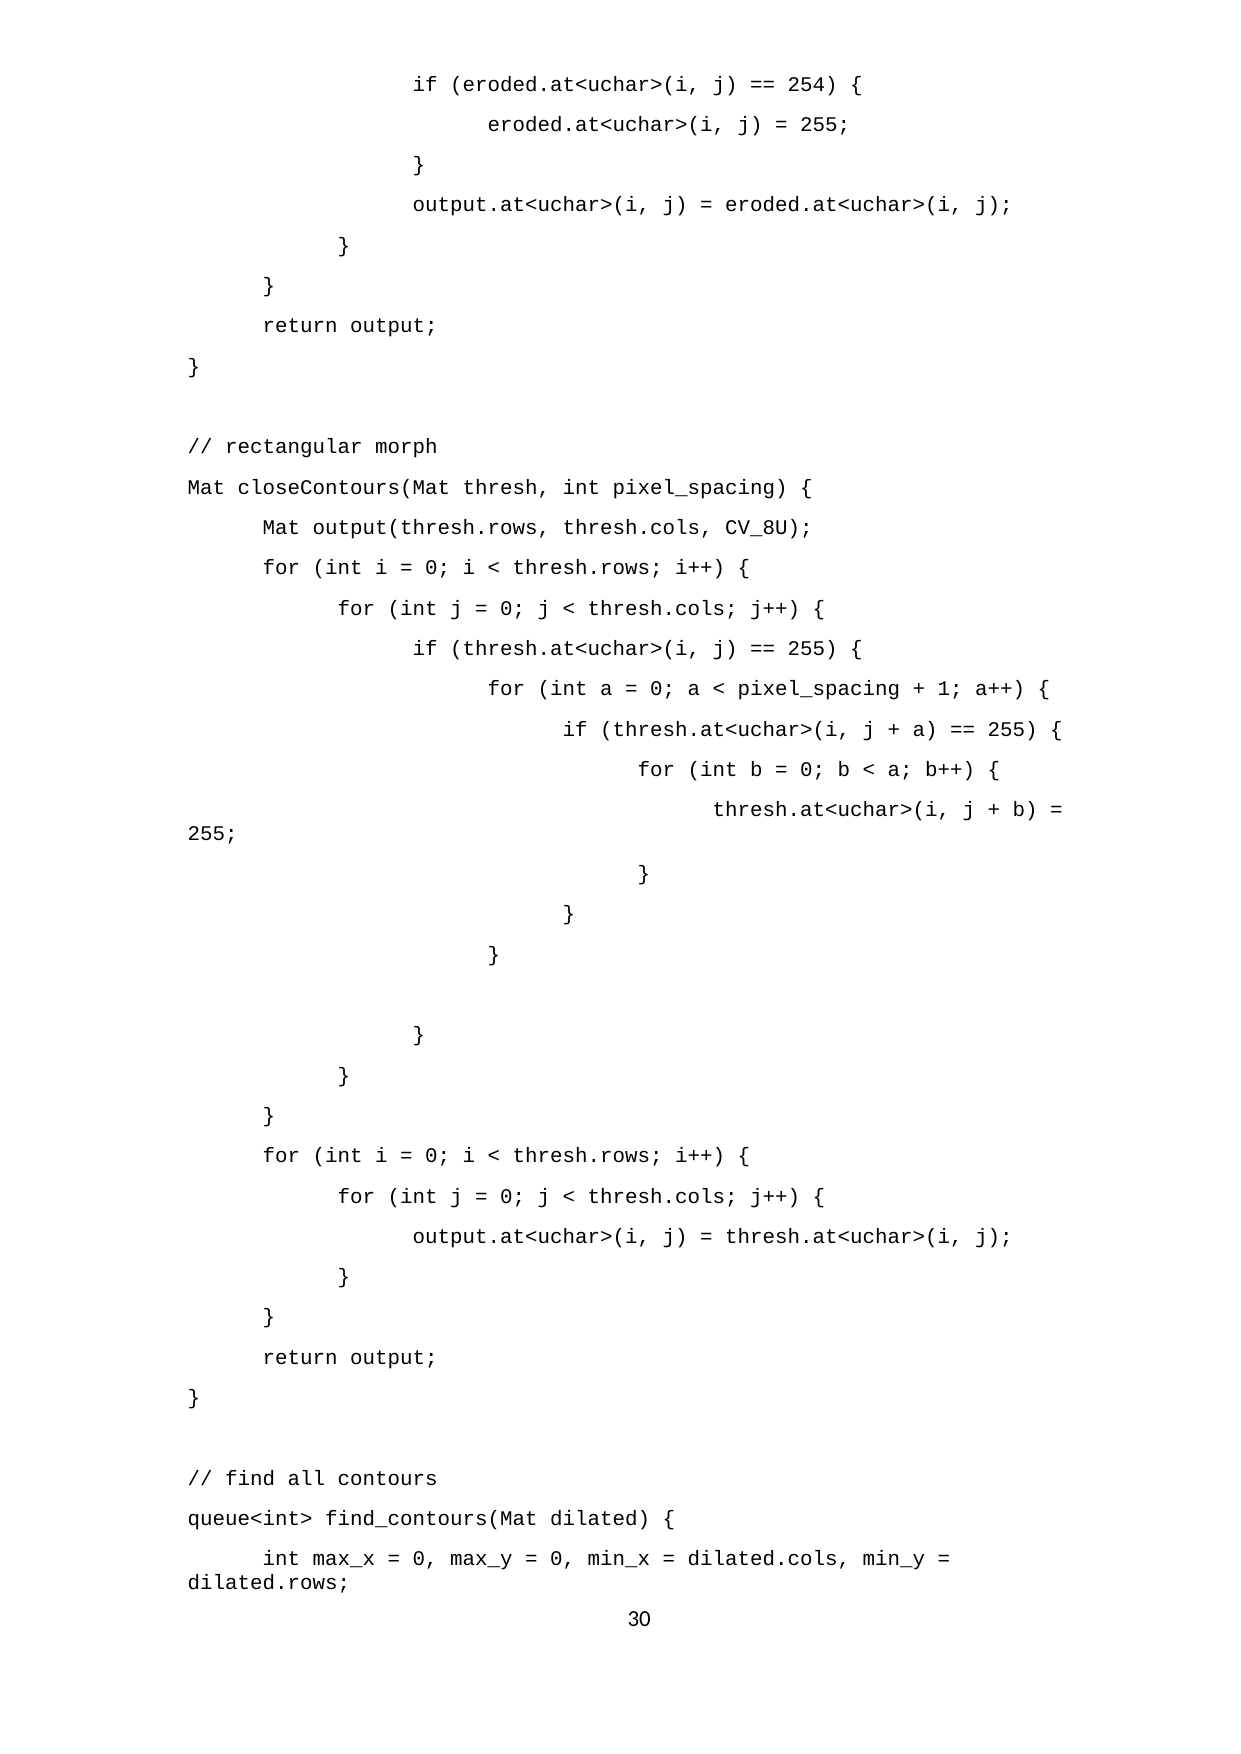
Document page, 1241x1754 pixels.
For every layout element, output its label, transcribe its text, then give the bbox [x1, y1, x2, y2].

text if (thresh.at<uchar>(i, j + a) == 255) { [187, 718, 1090, 742]
text } [187, 235, 1090, 258]
text } [187, 1266, 1090, 1290]
text } [187, 1024, 1090, 1048]
text Mat output(thresh.rows, thresh.cols, CV_8U); [187, 517, 1090, 541]
text } [187, 1307, 1090, 1330]
text } [187, 903, 1090, 927]
text } [187, 356, 1090, 379]
text } [187, 275, 1090, 299]
text } [187, 863, 1090, 887]
text return output; [187, 315, 1090, 339]
text // rectangular morph [187, 436, 1090, 460]
text for (int i = 0; i < thresh.rows; i++) { [187, 1145, 1090, 1169]
text return output; [187, 1347, 1090, 1371]
text queue<int> find_contours(Mat dilated) { [187, 1508, 1090, 1532]
text } [187, 154, 1090, 178]
text thresh.at<uchar>(i, j + b) = 255; [187, 799, 1090, 846]
text if (thresh.at<uchar>(i, j) == 255) { [187, 638, 1090, 662]
text output.at<uchar>(i, j) = eroded.at<uchar>(i, j); [187, 194, 1090, 218]
text for (int j = 0; j < thresh.cols; j++) { [187, 598, 1090, 621]
text for (int i = 0; i < thresh.rows; i++) { [187, 557, 1090, 581]
text } [187, 1105, 1090, 1129]
text for (int a = 0; a < pixel_spacing + 1; a++) { [187, 678, 1090, 702]
text } [187, 1387, 1090, 1411]
text } [187, 1065, 1090, 1088]
text for (int j = 0; j < thresh.cols; j++) { [187, 1186, 1090, 1209]
text // find all contours [187, 1468, 1090, 1491]
text Mat closeContours(Mat thresh, int pixel_spacing) { [187, 477, 1090, 500]
text } [187, 944, 1090, 967]
text if (eroded.at<uchar>(i, j) == 254) { [187, 73, 1090, 97]
text eroded.at<uchar>(i, j) = 255; [187, 114, 1090, 137]
text int max_x = 0, max_y = 0, min_x = dilated.cols, min_y = dilated.rows; [187, 1548, 1090, 1596]
text output.at<uchar>(i, j) = thresh.at<uchar>(i, j); [187, 1226, 1090, 1249]
text for (int b = 0; b < a; b++) { [187, 759, 1090, 782]
